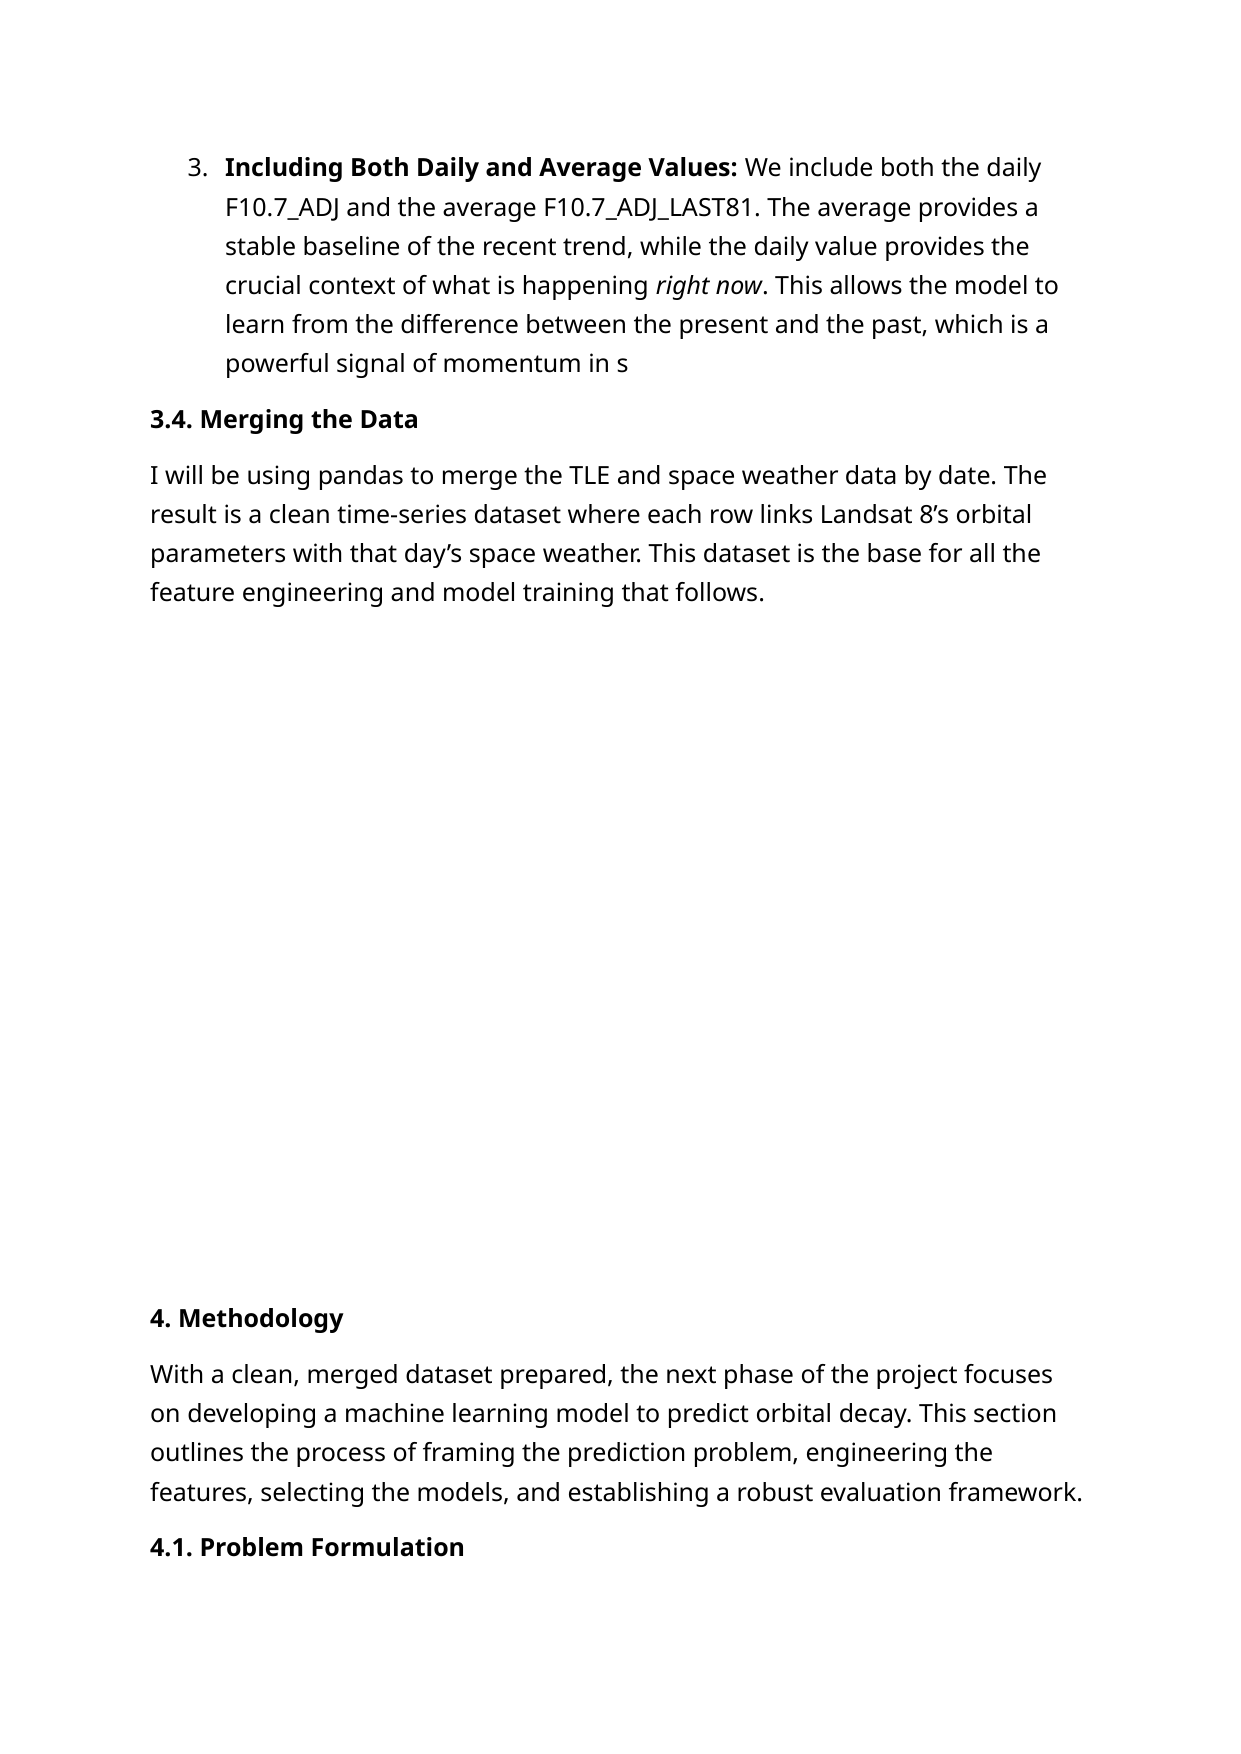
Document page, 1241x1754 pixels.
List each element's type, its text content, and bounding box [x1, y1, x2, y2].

list Including Both Daily and Average Values: We include both the daily F10.7_ADJ and the average F10.7_ADJ_LAST81. The average provides a stable baseline of the recent trend, while the daily value provides the crucial context of what is happening right now. This allows the model to learn from the difference between the present and the past, which is a powerful signal of momentum in s [187, 150, 1090, 380]
text 4. Methodology [150, 1301, 1090, 1335]
text 3.4. Merging the Data [150, 402, 1090, 436]
text I will be using pandas to merge the TLE and space weather data by date. The result is a clean time-series dataset where each row links Landsat 8’s orbital parameters with that day’s space weather. This dataset is the base for all the feature engineering and model training that follows. [150, 457, 1090, 609]
text With a clean, merged dataset prepared, the next phase of the project focuses on developing a machine learning model to predict orbital decay. This section outlines the process of framing the prediction problem, engineering the features, selecting the models, and establishing a robust evaluation framework. [150, 1357, 1090, 1508]
text 4.1. Problem Formulation [150, 1530, 1090, 1564]
